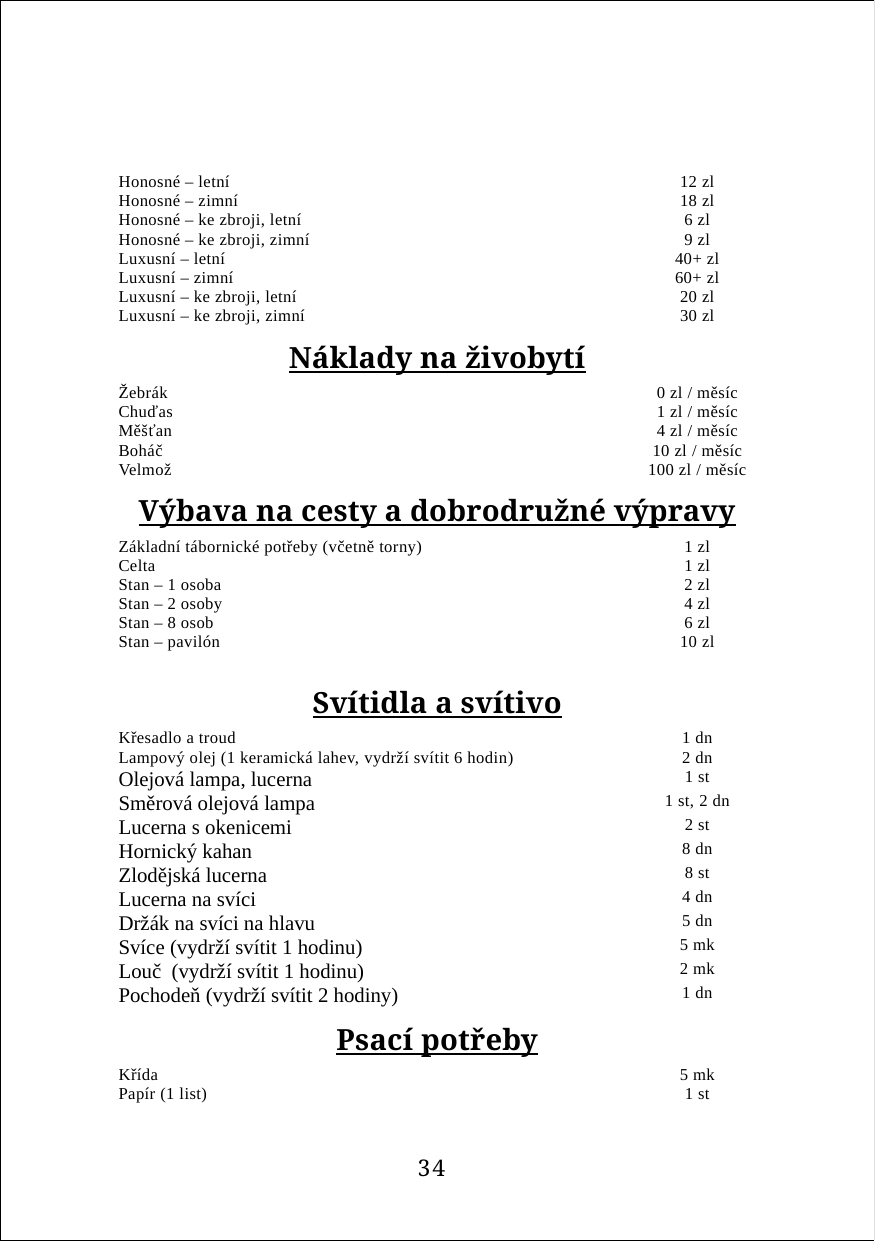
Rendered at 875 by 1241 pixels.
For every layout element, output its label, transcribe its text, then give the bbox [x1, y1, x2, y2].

table_cell Svítidla a svítivo [118, 671, 756, 728]
table_cell Měšťan [118, 421, 638, 440]
table_cell 6 zl [638, 210, 756, 229]
table_cell 10 zl / měsíc [638, 440, 756, 459]
table_cell 30 zl [638, 306, 756, 325]
table_cell 6 zl [638, 613, 756, 632]
table_cell Chuďas [118, 402, 638, 421]
table_cell 2 st [638, 815, 756, 839]
table_cell 2 mk [638, 959, 756, 983]
table_cell 1 zl [638, 556, 756, 575]
table_cell 1 st [638, 767, 756, 791]
table_cell Pochodeň (vydrží svítit 2 hodiny) [118, 983, 638, 1007]
table_cell 8 dn [638, 839, 756, 863]
table_cell 2 zl [638, 575, 756, 594]
table_cell Žebrák [118, 383, 638, 402]
table_cell Luxusní – letní [118, 249, 638, 268]
table_cell 12 zl [638, 172, 756, 191]
table_cell Stan – 2 osoby [118, 594, 638, 613]
table_cell 18 zl [638, 191, 756, 210]
table_cell Náklady na živobytí [118, 325, 756, 383]
table_cell [638, 651, 756, 671]
table_cell Papír (1 list) [118, 1084, 638, 1103]
table_cell [118, 651, 638, 671]
table_cell Lucerna s okenicemi [118, 815, 638, 839]
table_cell Boháč [118, 440, 638, 459]
table_cell 1 zl [638, 536, 756, 556]
table_cell 0 zl / měsíc [638, 383, 756, 402]
table_cell 10 zl [638, 632, 756, 651]
table_cell Stan – 8 osob [118, 613, 638, 632]
table_cell Honosné – zimní [118, 191, 638, 210]
table_cell Lampový olej (1 keramická lahev, vydrží svítit 6 hodin) [118, 748, 638, 767]
table_cell Honosné – letní [118, 172, 638, 191]
table_cell 1 dn [638, 983, 756, 1007]
table_cell Lucerna na svíci [118, 887, 638, 911]
table_cell 1 st [638, 1084, 756, 1103]
table_cell 8 st [638, 863, 756, 887]
table_cell Luxusní – ke zbroji, zimní [118, 306, 638, 325]
table_cell 2 dn [638, 748, 756, 767]
table_cell Svíce (vydrží svítit 1 hodinu) [118, 935, 638, 959]
table_cell 100 zl / měsíc [638, 460, 756, 479]
table_cell Směrová olejová lampa [118, 791, 638, 815]
table_cell Držák na svíci na hlavu [118, 911, 638, 935]
table_cell Křesadlo a troud [118, 728, 638, 747]
table_cell 5 mk [638, 1065, 756, 1084]
table_cell 4 zl / měsíc [638, 421, 756, 440]
table_cell Louč (vydrží svítit 1 hodinu) [118, 959, 638, 983]
table_cell Luxusní – ke zbroji, letní [118, 287, 638, 306]
table_cell Psací potřeby [118, 1007, 756, 1065]
table_cell Honosné – ke zbroji, letní [118, 210, 638, 229]
table_cell Výbava na cesty a dobrodružné výpravy [118, 479, 756, 536]
table_cell Luxusní – zimní [118, 268, 638, 287]
table_cell 5 dn [638, 911, 756, 935]
table_cell 4 zl [638, 594, 756, 613]
table_cell Stan – 1 osoba [118, 575, 638, 594]
table_cell 9 zl [638, 229, 756, 248]
table_cell Základní tábornické potřeby (včetně torny) [118, 536, 638, 556]
table_cell Křída [118, 1065, 638, 1084]
table_cell Stan – pavilón [118, 632, 638, 651]
table_cell Olejová lampa, lucerna [118, 767, 638, 791]
table_cell Celta [118, 556, 638, 575]
table_cell 1 dn [638, 728, 756, 747]
table_cell Honosné – ke zbroji, zimní [118, 229, 638, 248]
table_cell 60+ zl [638, 268, 756, 287]
table_cell 1 zl / měsíc [638, 402, 756, 421]
table_cell 4 dn [638, 887, 756, 911]
table_cell 20 zl [638, 287, 756, 306]
table_cell 1 st, 2 dn [638, 791, 756, 815]
table_cell 40+ zl [638, 249, 756, 268]
table_cell 5 mk [638, 935, 756, 959]
table_cell Velmož [118, 460, 638, 479]
table_cell Hornický kahan [118, 839, 638, 863]
table_cell Zlodějská lucerna [118, 863, 638, 887]
